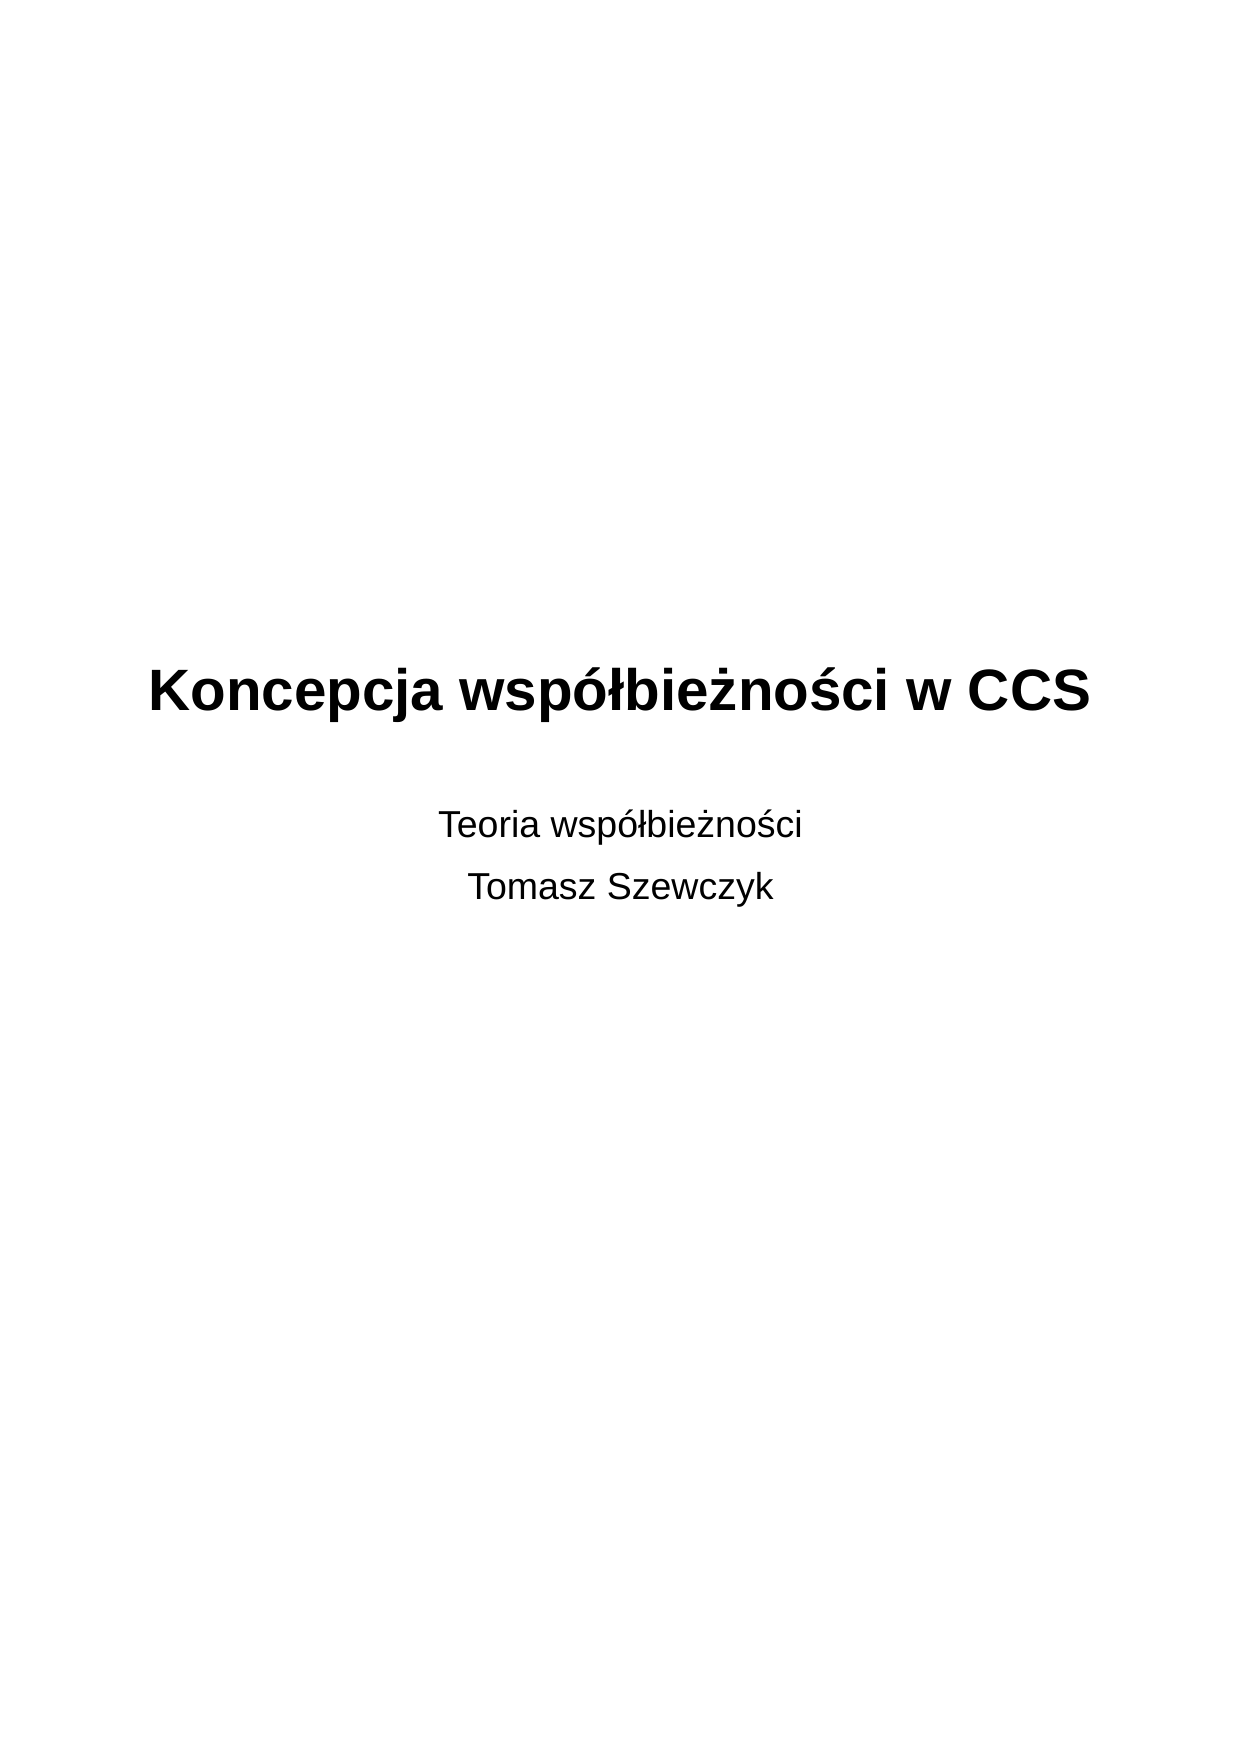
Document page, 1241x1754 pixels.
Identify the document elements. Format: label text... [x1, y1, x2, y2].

subtitle Tomasz Szewczyk [118, 864, 1122, 907]
subtitle Teoria współbieżności [118, 802, 1122, 846]
title Koncepcja współbieżności w CCS [118, 655, 1122, 722]
